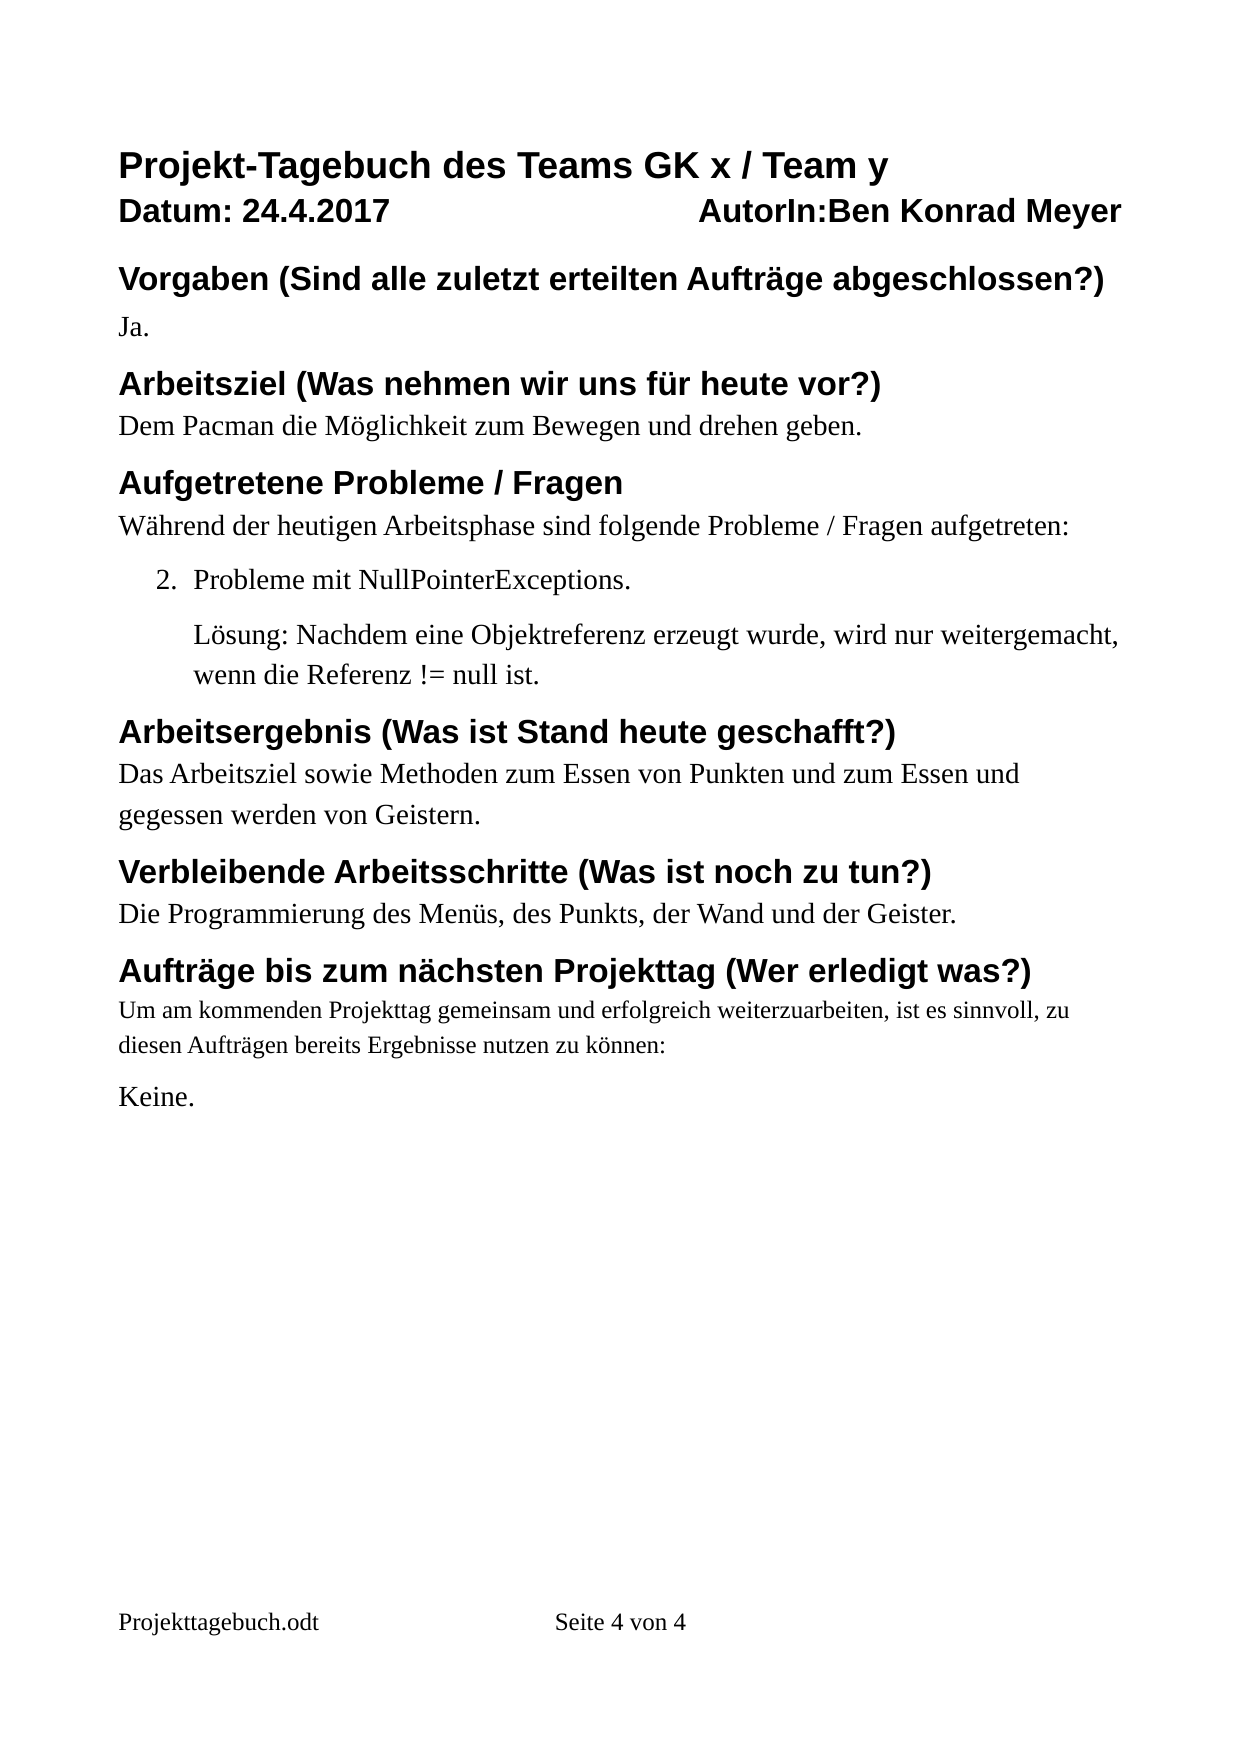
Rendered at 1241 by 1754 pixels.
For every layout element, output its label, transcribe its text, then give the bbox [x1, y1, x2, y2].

text Um am kommenden Projekttag gemeinsam und erfolgreich weiterzuarbeiten, ist es sinnvoll, zu diesen Aufträgen bereits Ergebnisse nutzen zu können: [118, 995, 1122, 1058]
subtitle Arbeitsergebnis (Was ist Stand heute geschafft?) [118, 712, 1122, 751]
subtitle Aufgetretene Probleme / Fragen [118, 463, 1122, 502]
text Dem Pacman die Möglichkeit zum Bewegen und drehen geben. [118, 408, 1122, 442]
subtitle Aufträge bis zum nächsten Projekttag (Wer erledigt was?) [118, 951, 1122, 989]
subtitle Datum: 24.4.2017 AutorIn:Ben Konrad Meyer [118, 191, 1122, 230]
list Probleme mit NullPointerExceptions. [156, 562, 1122, 596]
text Die Programmierung des Menüs, des Punkts, der Wand und der Geister. [118, 896, 1122, 929]
subtitle Verbleibende Arbeitsschritte (Was ist noch zu tun?) [118, 852, 1122, 890]
subtitle Arbeitsziel (Was nehmen wir uns für heute vor?) [118, 364, 1122, 403]
subtitle Vorgaben (Sind alle zuletzt erteilten Aufträge abgeschlossen?) [118, 259, 1122, 298]
text Keine. [118, 1079, 1122, 1112]
list Lösung: Nachdem eine Objektreferenz erzeugt wurde, wird nur weitergemacht, wenn die Referenz != null ist. [156, 617, 1122, 691]
text Das Arbeitsziel sowie Methoden zum Essen von Punkten und zum Essen und gegessen werden von Geistern. [118, 757, 1122, 830]
text Ja. [118, 309, 1122, 343]
text Während der heutigen Arbeitsphase sind folgende Probleme / Fragen aufgetreten: [118, 508, 1122, 541]
